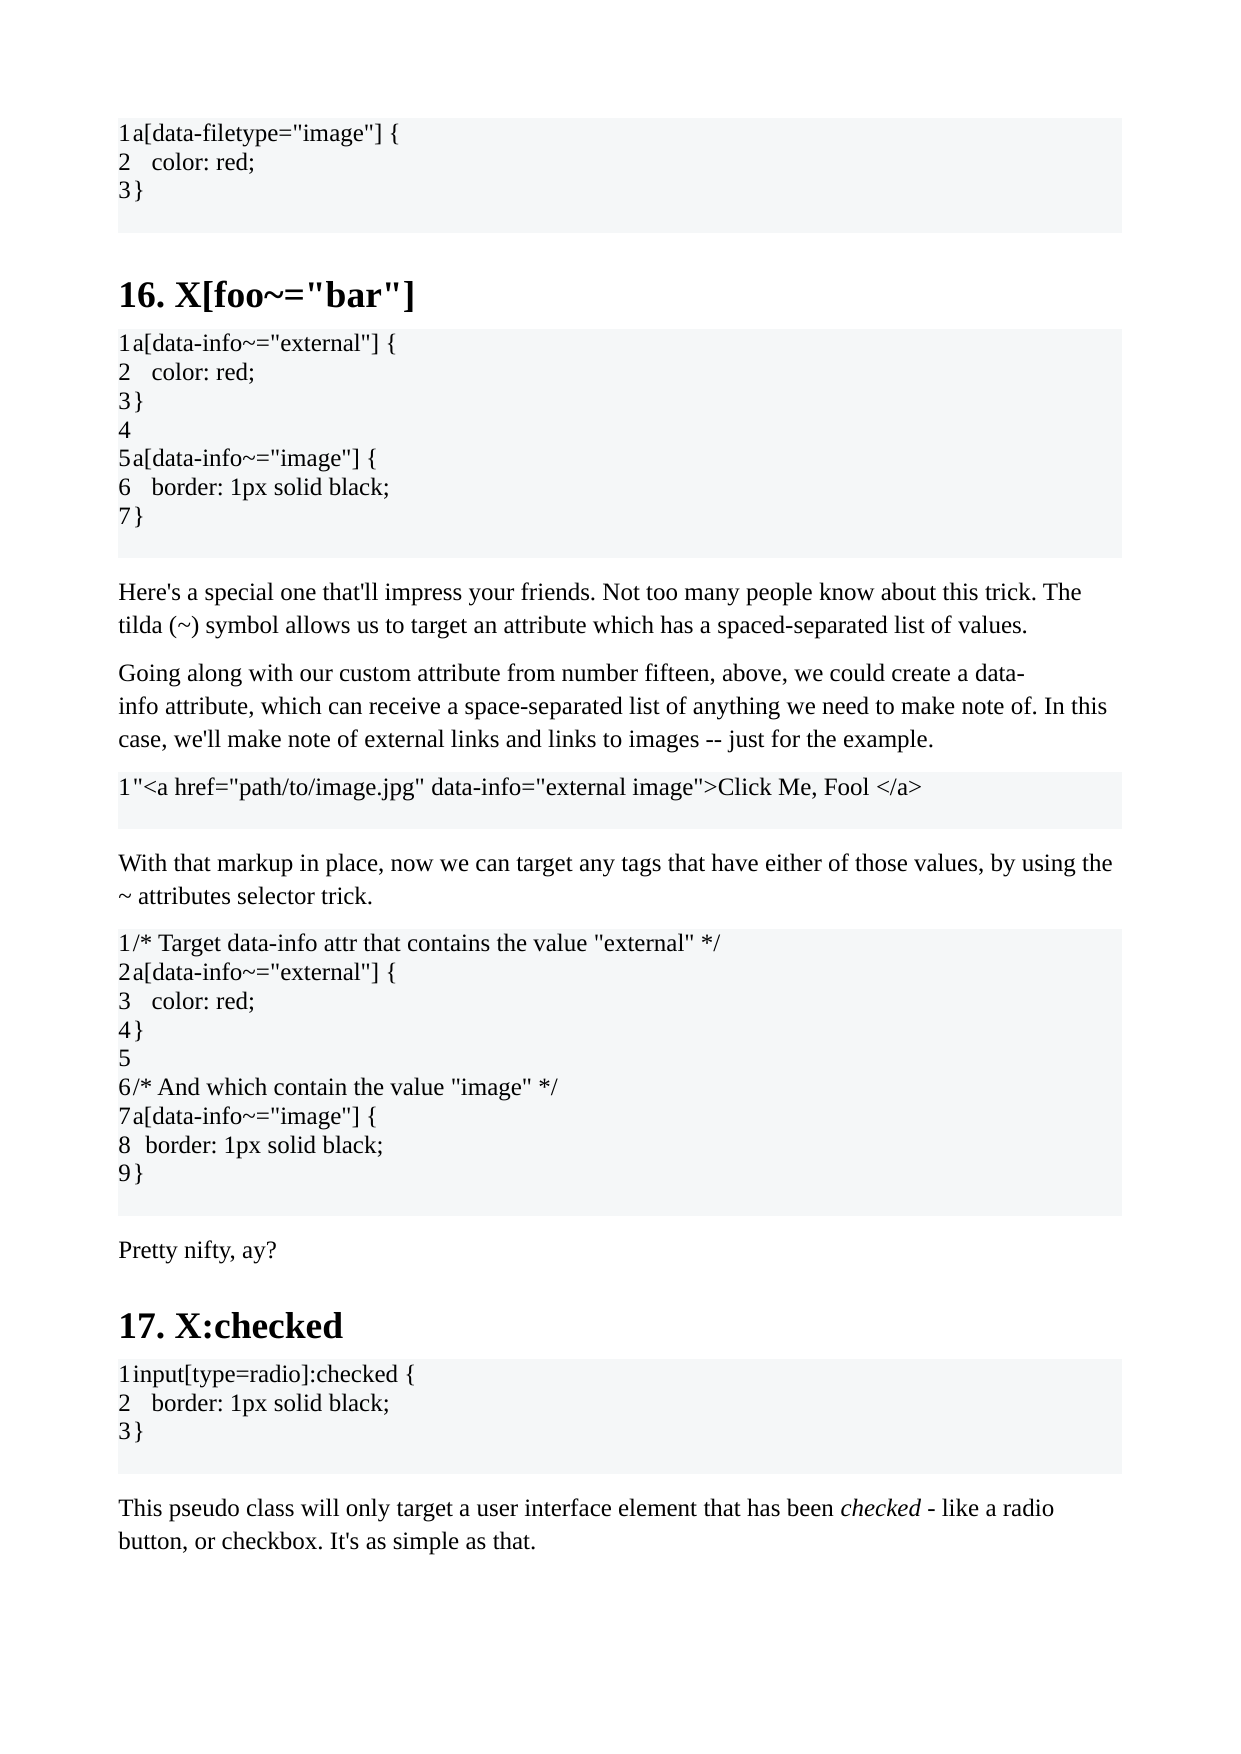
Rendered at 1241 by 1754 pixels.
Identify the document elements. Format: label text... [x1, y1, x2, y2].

table_header 1 2 3 [118, 118, 133, 204]
table_header 1 2 3 4 5 6 7 8 9 [118, 929, 133, 1187]
table_header 1 2 3 4 5 6 7 [118, 329, 133, 530]
text Here's a special one that'll impress your friends. Not too many people know about this trick. The tilda (~) symbol allows us to target an attribute which has a spaced-separated list of values. [118, 577, 1122, 639]
table_header "<a href="path/to/image.jpg" data-info="external image">Click Me, Fool </a> [133, 772, 1115, 800]
table_header 1 [118, 772, 133, 800]
table_header /* Target data-info attr that contains the value "external" */ a[data-info~="external"] { color: red; } /* And which contain the value "image" */ a[data-info~="image"] { border: 1px solid black; } [133, 929, 1112, 1187]
table_header input[type=radio]:checked { border: 1px solid black; } [133, 1359, 1102, 1445]
table_header a[data-filetype="image"] { color: red; } [133, 118, 924, 204]
table_header 1 2 3 [118, 1359, 133, 1445]
subtitle 16. X[foo~="bar"] [118, 273, 1122, 316]
subtitle 17. X:checked [118, 1303, 1122, 1346]
text Pretty nifty, ay? [118, 1235, 1122, 1264]
text With that markup in place, now we can target any tags that have either of those values, by using the ~ attributes selector trick. [118, 848, 1122, 910]
table_header a[data-info~="external"] { color: red; } a[data-info~="image"] { border: 1px solid black; } [133, 329, 971, 530]
text This pseudo class will only target a user interface element that has been checked - like a radio button, or checkbox. It's as simple as that. [118, 1493, 1122, 1554]
text Going along with our custom attribute from number fifteen, above, we could create a data-info attribute, which can receive a space-separated list of anything we need to make note of. In this case, we'll make note of external links and links to images -- just for the example. [118, 658, 1122, 753]
